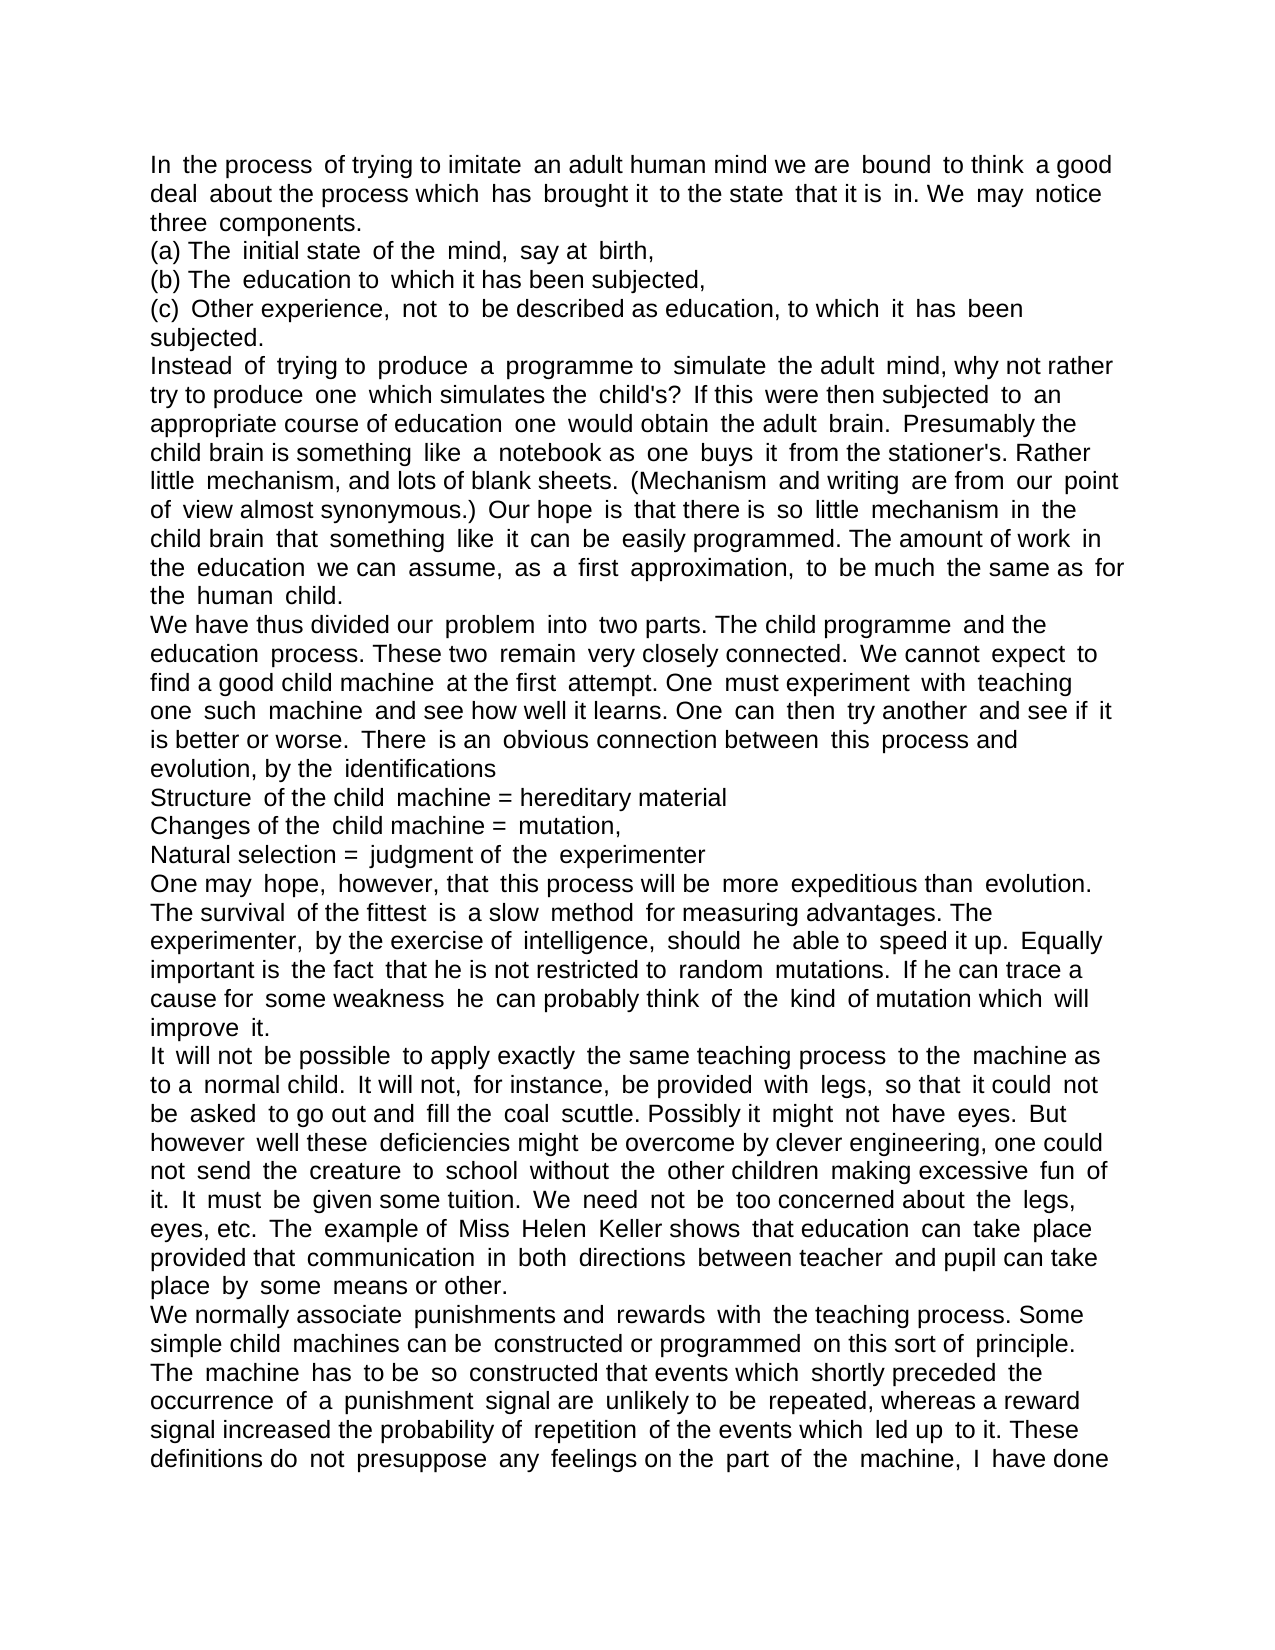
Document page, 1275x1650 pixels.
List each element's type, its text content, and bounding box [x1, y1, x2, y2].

text In the process of trying to imitate an adult human mind we are bound to think a good deal about the process which has brought it to the state that it is in. We may notice three components. [150, 150, 1125, 236]
text We normally associate punishments and rewards with the teaching process. Some simple child machines can be constructed or programmed on this sort of principle. The machine has to be so constructed that events which shortly preceded the occurrence of a punishment signal are unlikely to be repeated, whereas a reward signal increased the probability of repetition of the events which led up to it. These definitions do not presuppose any feelings on the part of the machine, I have done [150, 1300, 1125, 1472]
text Instead of trying to produce a programme to simulate the adult mind, why not rather try to produce one which simulates the child's? If this were then subjected to an appropriate course of education one would obtain the adult brain. Presumably the child brain is something like a notebook as one buys it from the stationer's. Rather little mechanism, and lots of blank sheets. (Mechanism and writing are from our point of view almost synonymous.) Our hope is that there is so little mechanism in the child brain that something like it can be easily programmed. The amount of work in the education we can assume, as a first approximation, to be much the same as for the human child. [150, 351, 1125, 610]
text We have thus divided our problem into two parts. The child programme and the education process. These two remain very closely connected. We cannot expect to find a good child machine at the first attempt. One must experiment with teaching one such machine and see how well it learns. One can then try another and see if it is better or worse. There is an obvious connection between this process and evolution, by the identifications [150, 610, 1125, 782]
text One may hope, however, that this process will be more expeditious than evolution. The survival of the fittest is a slow method for measuring advantages. The experimenter, by the exercise of intelligence, should he able to speed it up. Equally important is the fact that he is not restricted to random mutations. If he can trace a cause for some weakness he can probably think of the kind of mutation which will improve it. [150, 869, 1125, 1041]
text Structure of the child machine = hereditary material [150, 782, 1125, 811]
text (c) Other experience, not to be described as education, to which it has been subjected. [150, 294, 1125, 351]
text Changes of the child machine = mutation, [150, 811, 1125, 840]
text It will not be possible to apply exactly the same teaching process to the machine as to a normal child. It will not, for instance, be provided with legs, so that it could not be asked to go out and fill the coal scuttle. Possibly it might not have eyes. But however well these deficiencies might be overcome by clever engineering, one could not send the creature to school without the other children making excessive fun of it. It must be given some tuition. We need not be too concerned about the legs, eyes, etc. The example of Miss Helen Keller shows that education can take place provided that communication in both directions between teacher and pupil can take place by some means or other. [150, 1041, 1125, 1300]
text (b) The education to which it has been subjected, [150, 265, 1125, 294]
text Natural selection = judgment of the experimenter [150, 840, 1125, 869]
text (a) The initial state of the mind, say at birth, [150, 236, 1125, 265]
